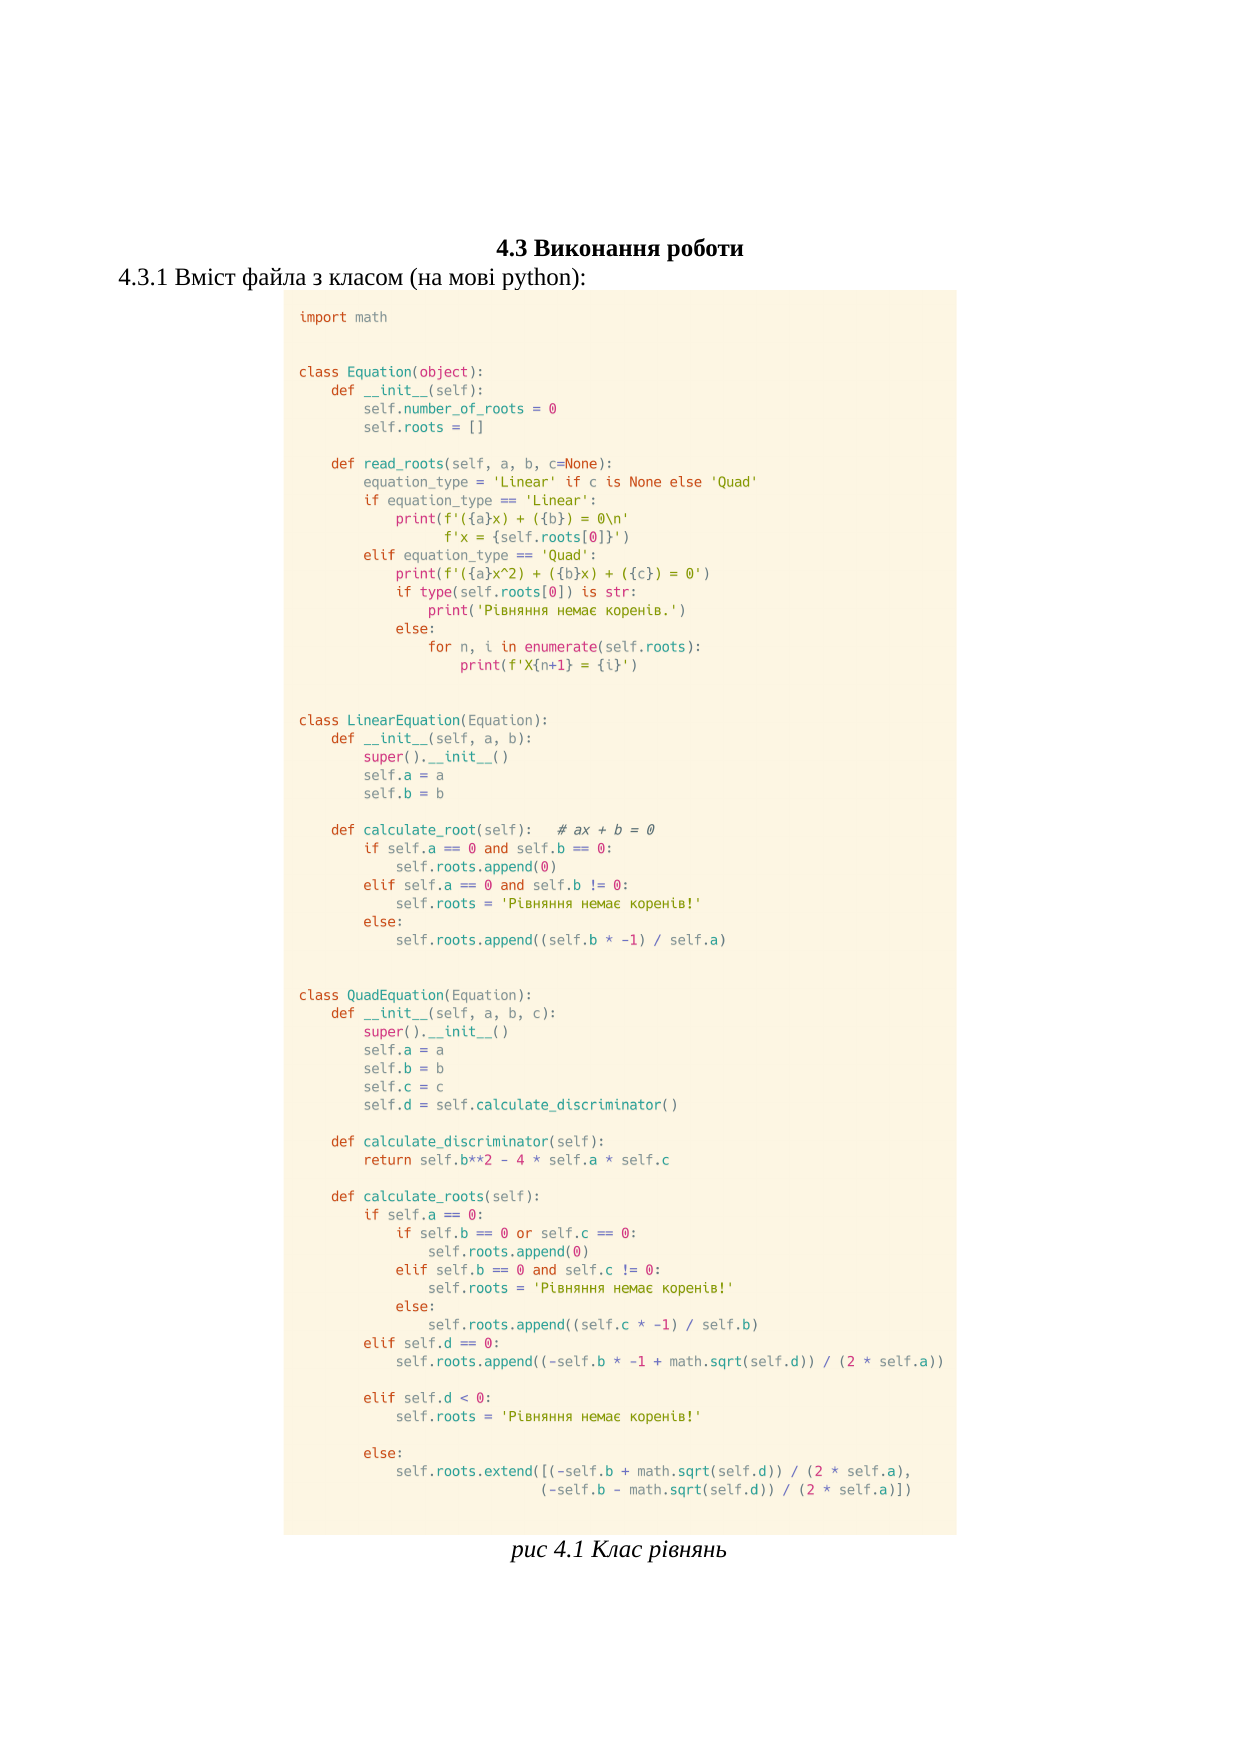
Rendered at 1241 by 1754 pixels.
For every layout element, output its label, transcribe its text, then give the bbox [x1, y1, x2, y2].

text 4.3.1 Вміст файла з класом (на мові python): [118, 262, 1122, 291]
picture [283, 290, 957, 1535]
text рис 4.1 Клас рівнянь [118, 1534, 1122, 1563]
text 4.3 Виконання роботи [118, 233, 1122, 262]
